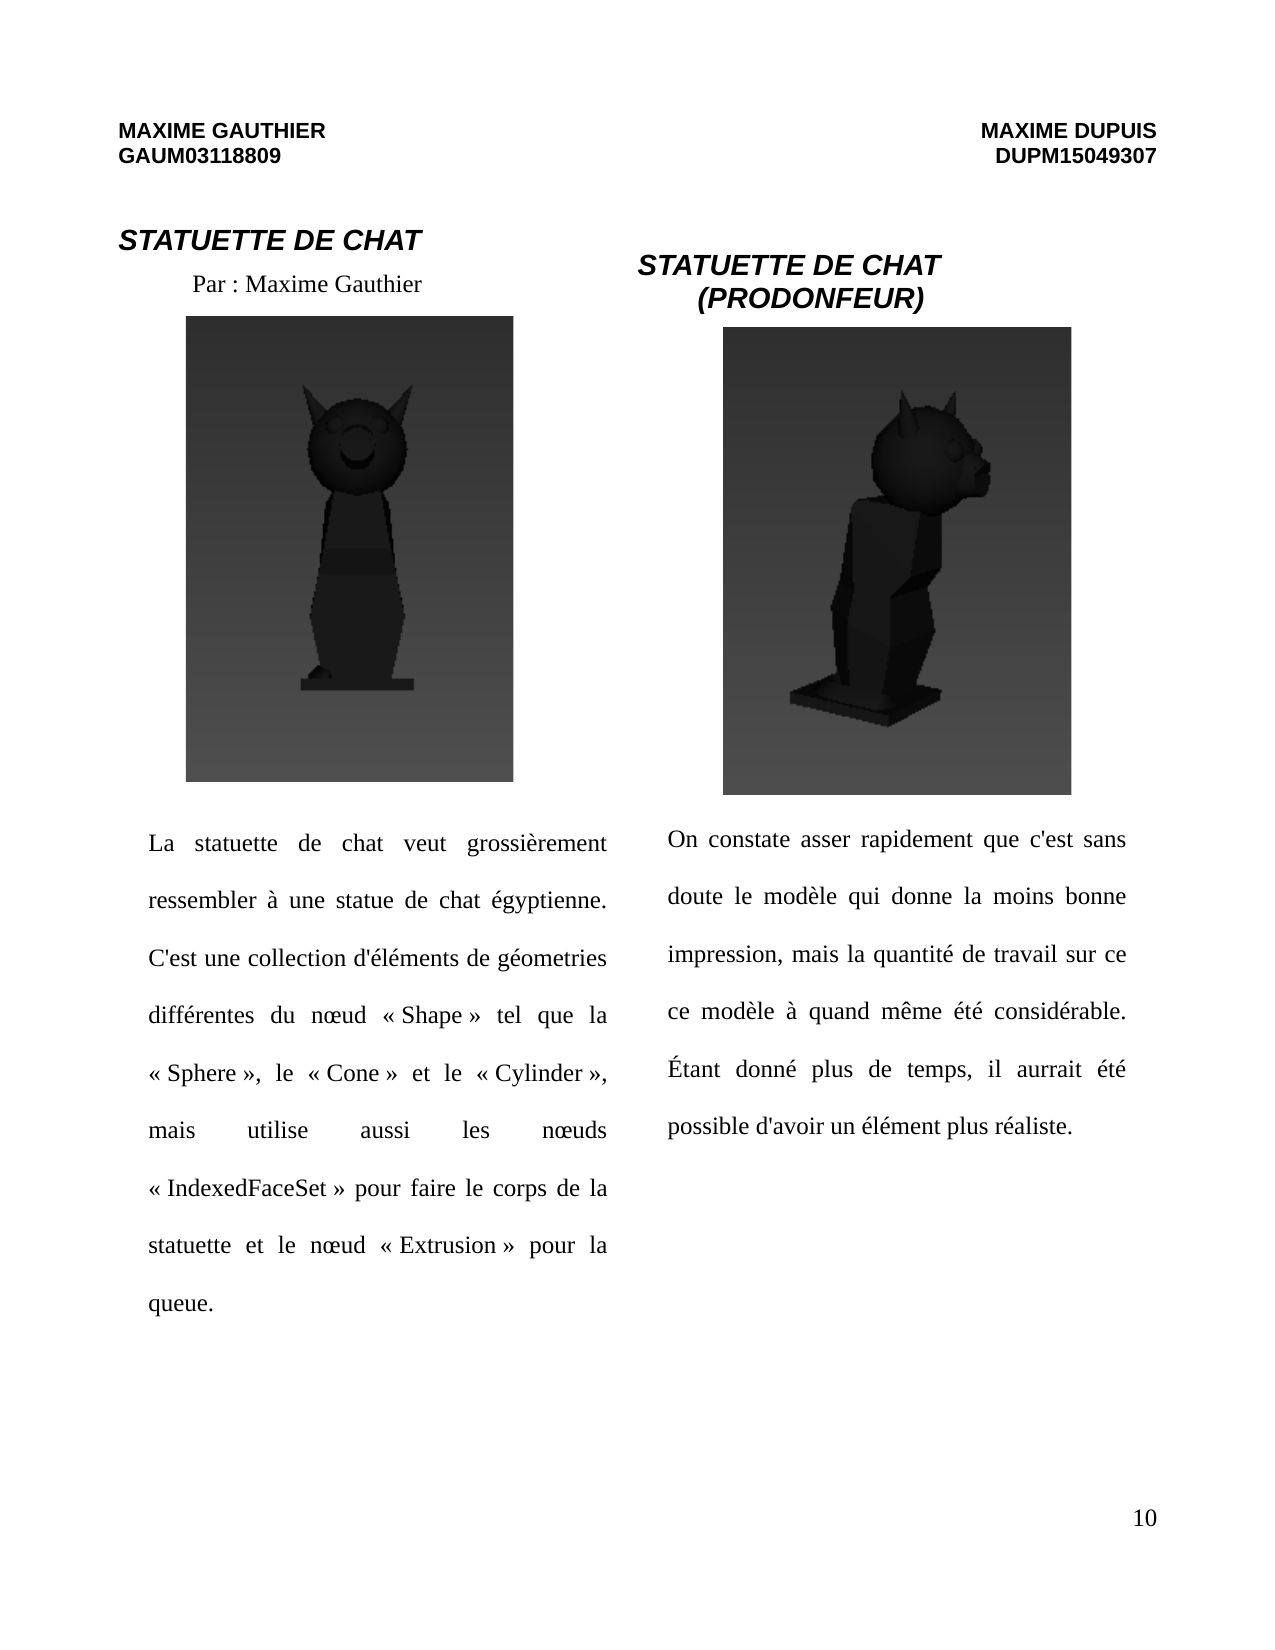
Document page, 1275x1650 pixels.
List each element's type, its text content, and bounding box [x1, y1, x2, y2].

text Par : Maxime Gauthier [118, 269, 637, 298]
text On constate asser rapidement que c'est sans doute le modèle qui donne la moins bonne impression, mais la quantité de travail sur ce ce modèle à quand même été considérable. Étant donné plus de temps, il aurrait été possible d'avoir un élément plus réaliste. [667, 328, 1127, 1140]
subtitle Statuette de chat [118, 223, 637, 257]
text La statuette de chat veut grossièrement ressembler à une statue de chat égyptienne. C'est une collection d'éléments de géometries différentes du nœud « Shape » tel que la « Sphere », le « Cone » et le « Cylinder », mais utilise aussi les nœuds « IndexedFaceSet » pour faire le corps de la statuette et le nœud « Extrusion » pour la queue. [148, 828, 607, 1317]
subtitle Statuette de chat (prodonfeur) [637, 248, 1157, 315]
